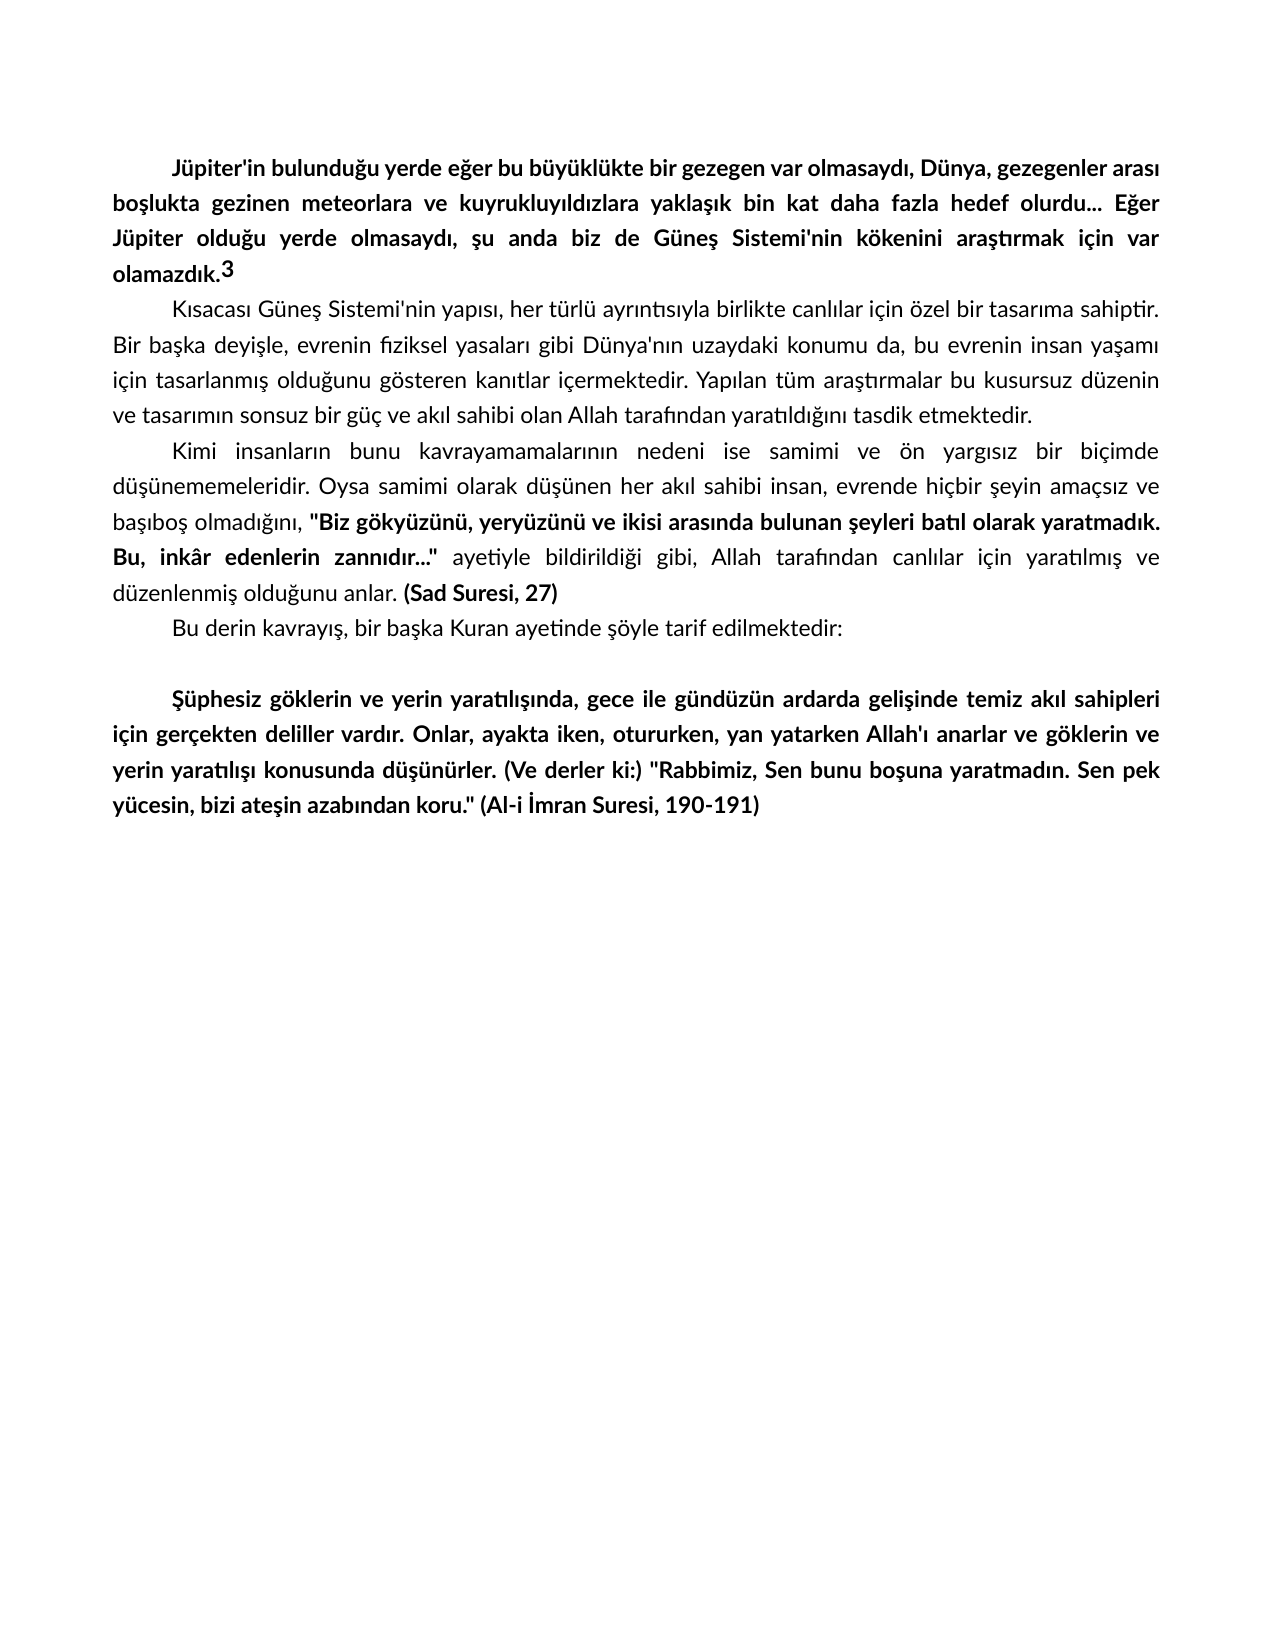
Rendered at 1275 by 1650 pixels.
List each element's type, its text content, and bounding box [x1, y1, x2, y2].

text Şüphesiz göklerin ve yerin yaratılışında, gece ile gündüzün ardarda gelişinde temiz akıl sahipleri için gerçekten deliller vardır. Onlar, ayakta iken, otururken, yan yatarken Allah'ı anarlar ve göklerin ve yerin yaratılışı konusunda düşünürler. (Ve derler ki:) "Rabbimiz, Sen bunu boşuna yaratmadın. Sen pek yücesin, bizi ateşin azabından koru." (Al-i İmran Suresi, 190-191) [112, 679, 1161, 821]
text Jüpiter'in bulunduğu yerde eğer bu büyüklükte bir gezegen var olmasaydı, Dünya, gezegenler arası boşlukta gezinen meteorlara ve kuyrukluyıldızlara yaklaşık bin kat daha fazla hedef olurdu... Eğer Jüpiter olduğu yerde olmasaydı, şu anda biz de Güneş Sistemi'nin kökenini araştırmak için var olamazdık.3 [112, 148, 1161, 289]
text Bu derin kavrayış, bir başka Kuran ayetinde şöyle tarif edilmektedir: [112, 608, 1161, 643]
text Kimi insanların bunu kavrayamamalarının nedeni ise samimi ve ön yargısız bir biçimde düşünememeleridir. Oysa samimi olarak düşünen her akıl sahibi insan, evrende hiçbir şeyin amaçsız ve başıboş olmadığını, "Biz gökyüzünü, yeryüzünü ve ikisi arasında bulunan şeyleri batıl olarak yaratmadık. Bu, inkâr edenlerin zannıdır..." ayetiyle bildirildiği gibi, Allah tarafından canlılar için yaratılmış ve düzenlenmiş olduğunu anlar. (Sad Suresi, 27) [112, 431, 1161, 608]
text Kısacası Güneş Sistemi'nin yapısı, her türlü ayrıntısıyla birlikte canlılar için özel bir tasarıma sahiptir. Bir başka deyişle, evrenin fiziksel yasaları gibi Dünya'nın uzaydaki konumu da, bu evrenin insan yaşamı için tasarlanmış olduğunu gösteren kanıtlar içermektedir. Yapılan tüm araştırmalar bu kusursuz düzenin ve tasarımın sonsuz bir güç ve akıl sahibi olan Allah tarafından yaratıldığını tasdik etmektedir. [112, 289, 1161, 431]
